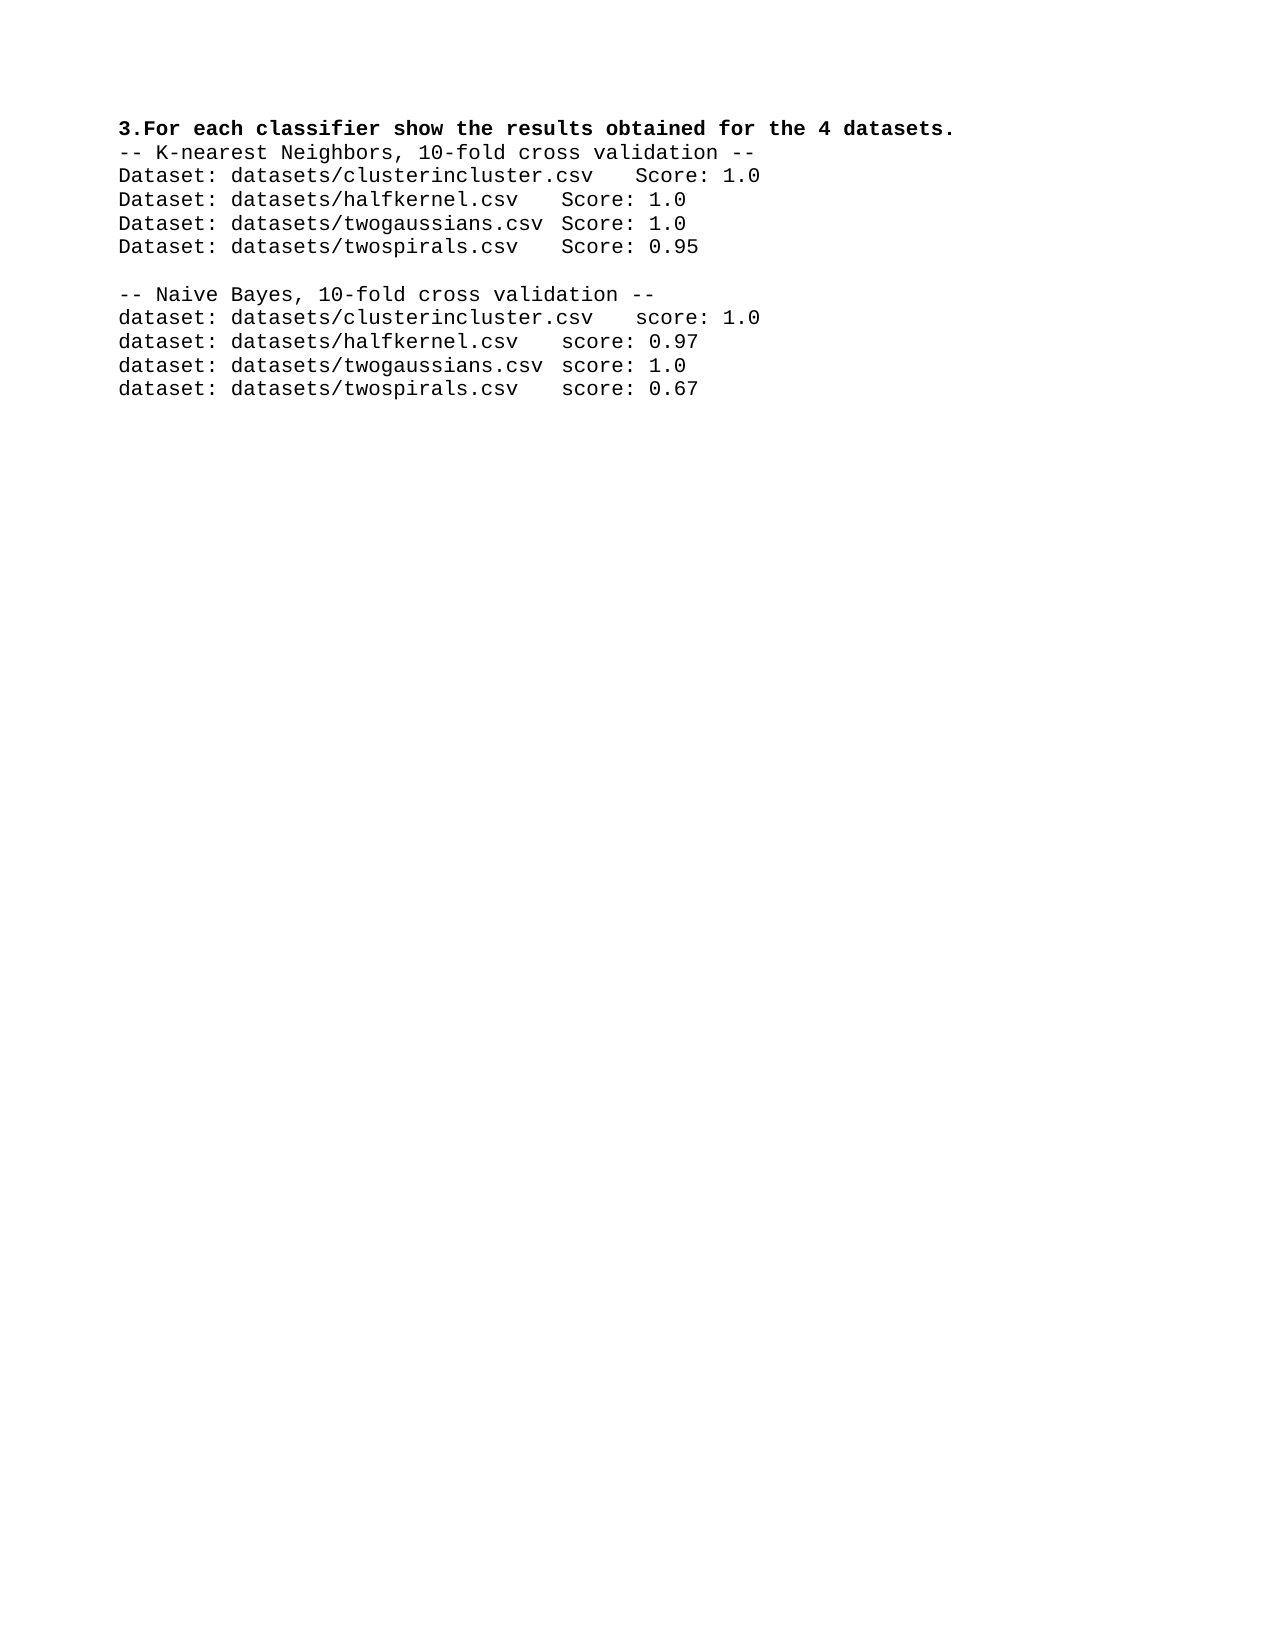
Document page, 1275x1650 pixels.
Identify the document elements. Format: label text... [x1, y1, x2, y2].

text Dataset: datasets/halfkernel.csv Score: 1.0 [118, 189, 1157, 213]
text Dataset: datasets/twogaussians.csv Score: 1.0 [118, 213, 1157, 236]
text dataset: datasets/twospirals.csv score: 0.67 [118, 378, 1157, 402]
text dataset: datasets/twogaussians.csv score: 1.0 [118, 354, 1157, 378]
text -- Naive Bayes, 10-fold cross validation -- [118, 284, 1157, 307]
text 3.For each classifier show the results obtained for the 4 datasets. [118, 118, 1157, 142]
text Dataset: datasets/twospirals.csv Score: 0.95 [118, 236, 1157, 260]
text Dataset: datasets/clusterincluster.csv Score: 1.0 [118, 165, 1157, 189]
text dataset: datasets/halfkernel.csv score: 0.97 [118, 331, 1157, 354]
text -- K-nearest Neighbors, 10-fold cross validation -- [118, 142, 1157, 165]
text dataset: datasets/clusterincluster.csv score: 1.0 [118, 307, 1157, 331]
